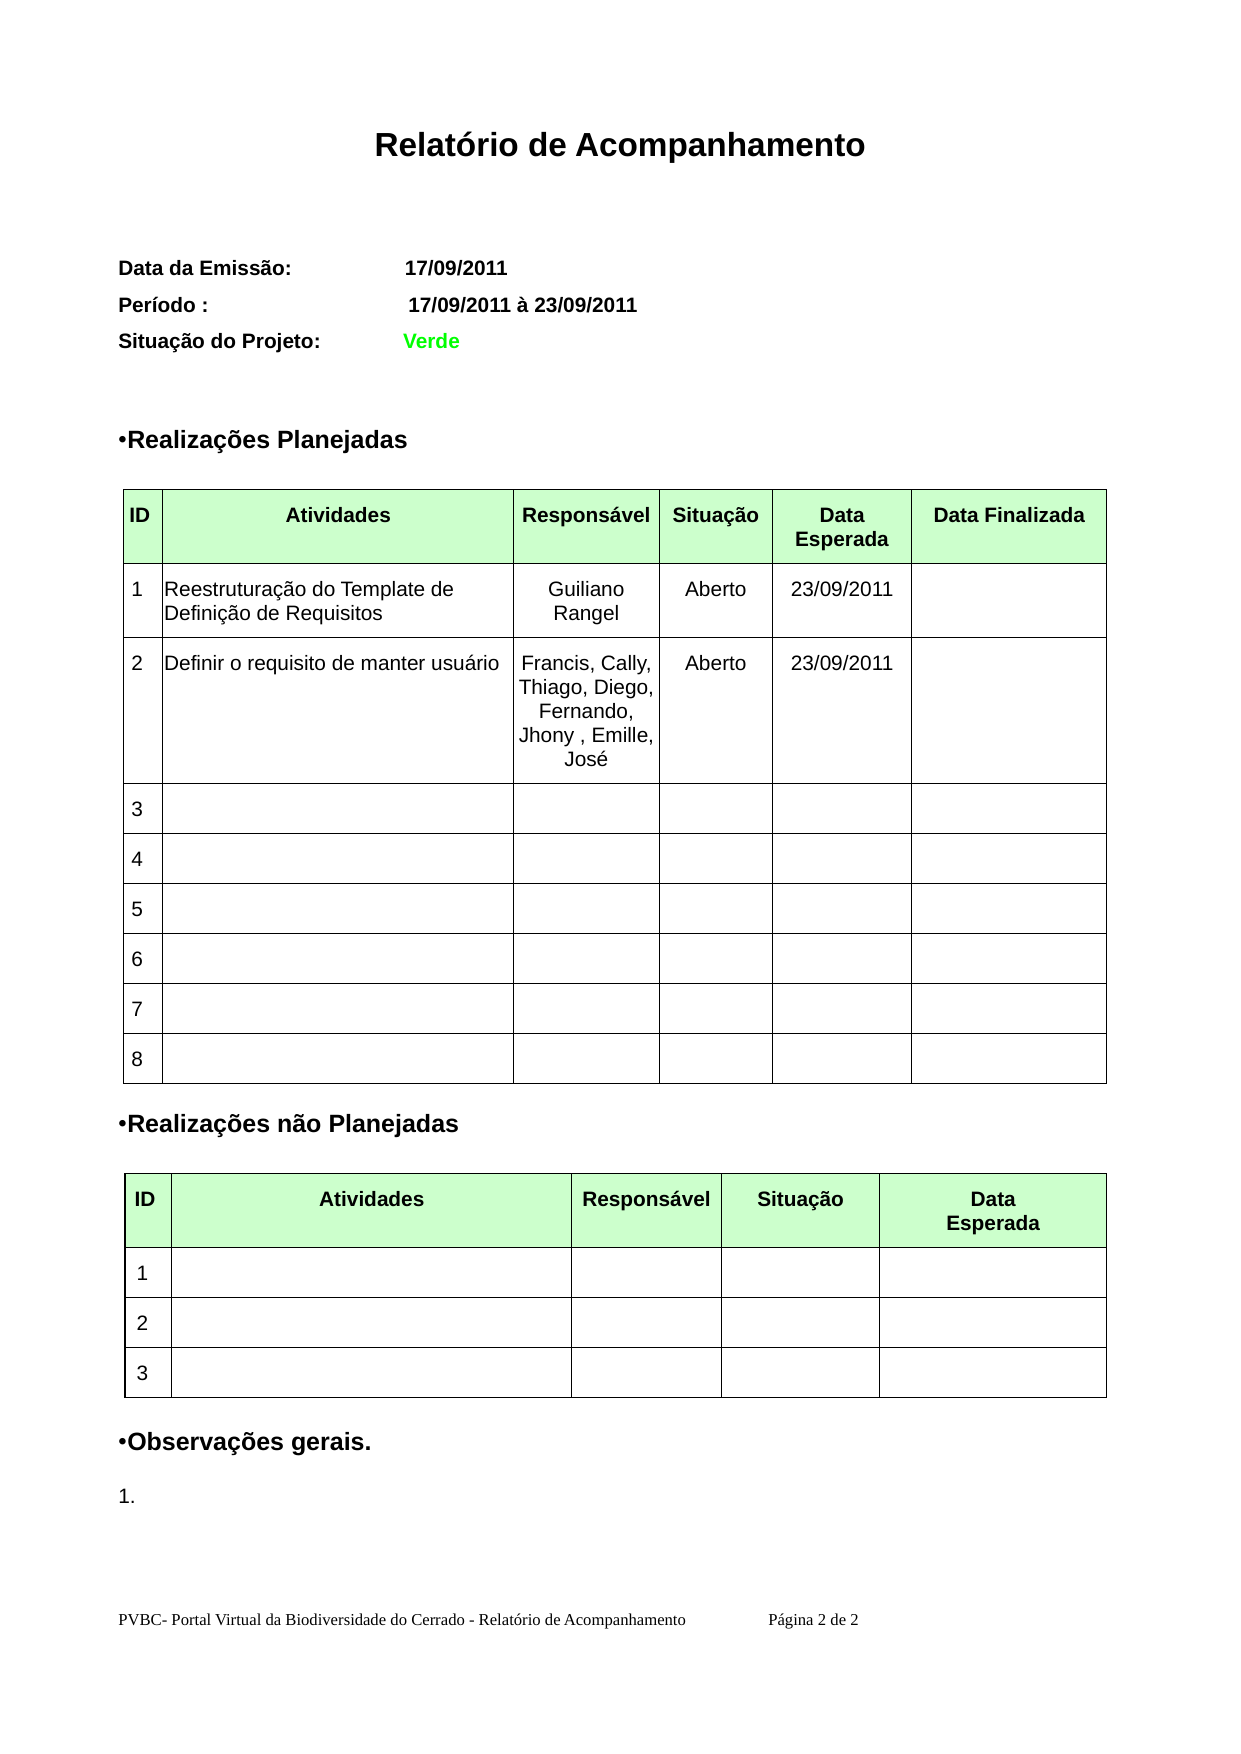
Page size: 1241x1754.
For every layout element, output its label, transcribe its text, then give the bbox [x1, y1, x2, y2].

table_cell [660, 984, 772, 1033]
table_cell [722, 1348, 879, 1397]
table_cell [773, 1034, 911, 1083]
table_header Data Esperada [880, 1174, 1106, 1247]
table_cell [773, 784, 911, 833]
table_cell Aberto [660, 638, 772, 783]
table_cell 3 [124, 784, 162, 833]
table_cell Reestruturação do Template de Definição de Requisitos [163, 564, 513, 637]
table_cell [912, 638, 1106, 783]
table_cell [773, 884, 911, 933]
table_cell 2 [124, 638, 162, 783]
table_cell [912, 784, 1106, 833]
text Relatório de Acompanhamento [118, 125, 1122, 164]
table_cell [660, 884, 772, 933]
table_header Data Esperada [773, 490, 911, 563]
table_header Situação [722, 1174, 879, 1247]
table_header Data Finalizada [912, 490, 1106, 563]
table_cell [912, 564, 1106, 637]
table_cell [912, 834, 1106, 883]
list Realizações Planejadas [118, 426, 1122, 454]
table_cell 3 [126, 1348, 171, 1397]
table_cell 1 [126, 1248, 171, 1297]
table_cell [722, 1248, 879, 1297]
table_cell [172, 1248, 571, 1297]
table_cell [163, 884, 513, 933]
table_cell [912, 934, 1106, 983]
table_cell 1 [124, 564, 162, 637]
table_cell 5 [124, 884, 162, 933]
table_cell [660, 934, 772, 983]
table_header ID [124, 490, 162, 563]
table_cell 2 [126, 1298, 171, 1347]
table_header Responsável [572, 1174, 721, 1247]
table_cell [773, 834, 911, 883]
table_cell Aberto [660, 564, 772, 637]
table_cell [172, 1298, 571, 1347]
table_cell [660, 784, 772, 833]
table_cell [172, 1348, 571, 1397]
table_header Situação [660, 490, 772, 563]
table_cell 6 [124, 934, 162, 983]
text Data da Emissão: 17/09/2011 [118, 256, 1122, 280]
table_cell [572, 1248, 721, 1297]
table_cell [514, 934, 659, 983]
table_cell [912, 884, 1106, 933]
table_cell Francis, Cally, Thiago, Diego, Fernando, Jhony , Emille, José [514, 638, 659, 783]
table_cell [660, 1034, 772, 1083]
text Período : 17/09/2011 à 23/09/2011 [118, 293, 1122, 317]
table_cell [514, 984, 659, 1033]
table_cell 23/09/2011 [773, 638, 911, 783]
table_cell [163, 784, 513, 833]
table_cell [572, 1298, 721, 1347]
table_cell [514, 884, 659, 933]
table_cell [163, 934, 513, 983]
table_header Responsável [514, 490, 659, 563]
table_cell [912, 1034, 1106, 1083]
list Realizações não Planejadas [118, 1109, 1122, 1138]
table_cell [880, 1298, 1106, 1347]
table_cell 7 [124, 984, 162, 1033]
table_header ID [126, 1174, 171, 1247]
table_cell [163, 1034, 513, 1083]
table_cell Definir o requisito de manter usuário [163, 638, 513, 783]
table_cell 4 [124, 834, 162, 883]
table_cell [722, 1298, 879, 1347]
table_cell 8 [124, 1034, 162, 1083]
text Situação do Projeto: Verde [118, 329, 1122, 353]
table_cell [514, 834, 659, 883]
table_cell [514, 784, 659, 833]
table_header Atividades [163, 490, 513, 563]
table_header Atividades [172, 1174, 571, 1247]
table_cell [773, 984, 911, 1033]
table_cell [163, 984, 513, 1033]
table_cell [880, 1248, 1106, 1297]
list Observações gerais. [118, 1427, 1122, 1456]
table_cell [773, 934, 911, 983]
table_cell 23/09/2011 [773, 564, 911, 637]
table_cell [163, 834, 513, 883]
table_cell [514, 1034, 659, 1083]
table_cell Guiliano Rangel [514, 564, 659, 637]
table_cell [912, 984, 1106, 1033]
table_cell [880, 1348, 1106, 1397]
table_cell [572, 1348, 721, 1397]
table_cell [660, 834, 772, 883]
